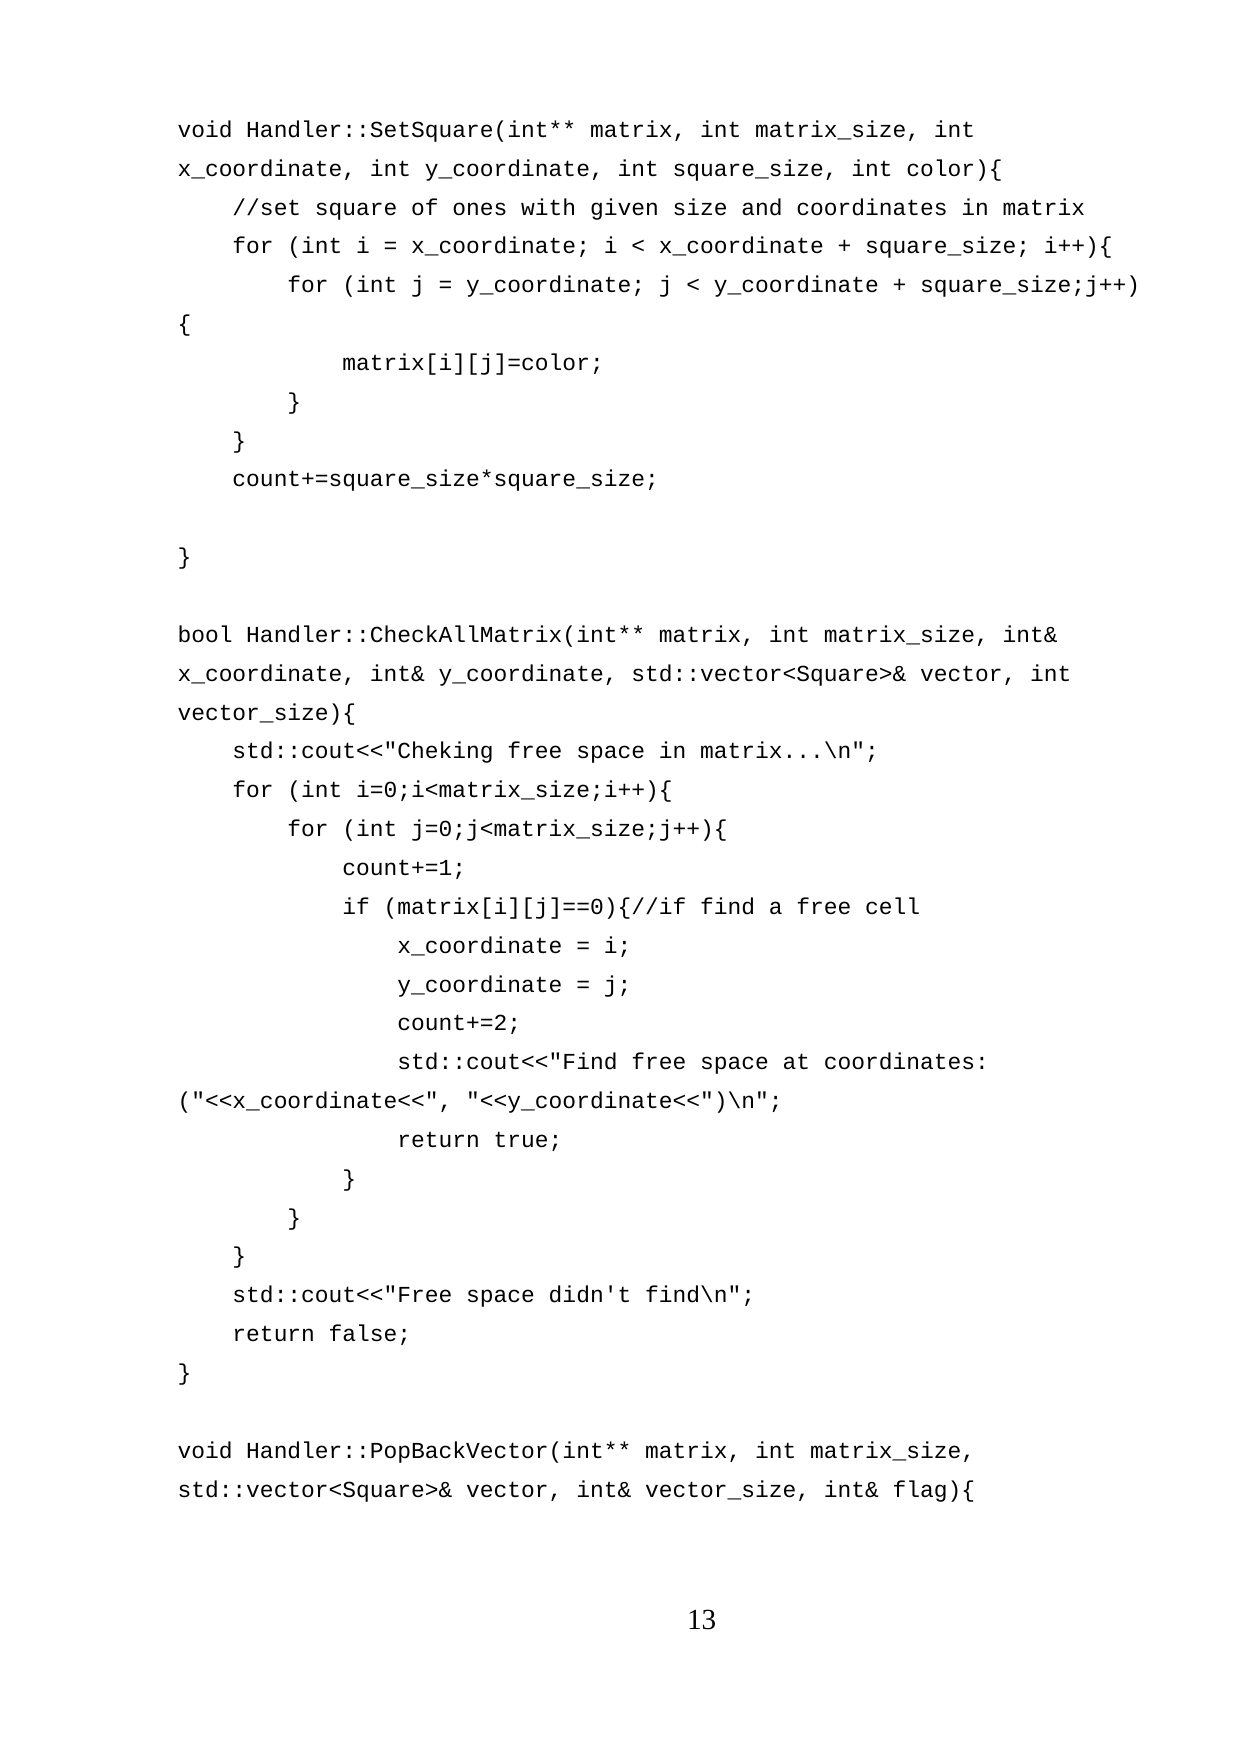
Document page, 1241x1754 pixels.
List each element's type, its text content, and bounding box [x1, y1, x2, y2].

text } [177, 1361, 1152, 1387]
text for (int j = y_coordinate; j < y_coordinate + square_size;j++){ [177, 273, 1152, 338]
text for (int i=0;i<matrix_size;i++){ [177, 779, 1152, 804]
text matrix[i][j]=color; [177, 351, 1152, 377]
text return true; [177, 1128, 1152, 1154]
text count+=square_size*square_size; [177, 468, 1152, 494]
text bool Handler::CheckAllMatrix(int** matrix, int matrix_size, int& x_coordinate, int& y_coordinate, std::vector<Square>& vector, int vector_size){ [177, 623, 1152, 727]
text std::cout<<"Cheking free space in matrix...\n"; [177, 740, 1152, 766]
text } [177, 429, 1152, 455]
text } [177, 546, 1152, 571]
text x_coordinate = i; [177, 934, 1152, 960]
text void Handler::SetSquare(int** matrix, int matrix_size, int x_coordinate, int y_coordinate, int square_size, int color){ [177, 118, 1152, 183]
text } [177, 1167, 1152, 1193]
text std::cout<<"Find free space at coordinates: ("<<x_coordinate<<", "<<y_coordinate<<")\n"; [177, 1051, 1152, 1115]
text count+=2; [177, 1012, 1152, 1038]
text void Handler::PopBackVector(int** matrix, int matrix_size, std::vector<Square>& vector, int& vector_size, int& flag){ [177, 1439, 1152, 1504]
text y_coordinate = j; [177, 973, 1152, 999]
text } [177, 1206, 1152, 1232]
text std::cout<<"Free space didn't find\n"; [177, 1284, 1152, 1310]
text for (int i = x_coordinate; i < x_coordinate + square_size; i++){ [177, 235, 1152, 261]
text if (matrix[i][j]==0){//if find a free cell [177, 895, 1152, 921]
text count+=1; [177, 856, 1152, 882]
text return false; [177, 1323, 1152, 1348]
text for (int j=0;j<matrix_size;j++){ [177, 817, 1152, 843]
text } [177, 1245, 1152, 1271]
text } [177, 390, 1152, 416]
text //set square of ones with given size and coordinates in matrix [177, 196, 1152, 222]
